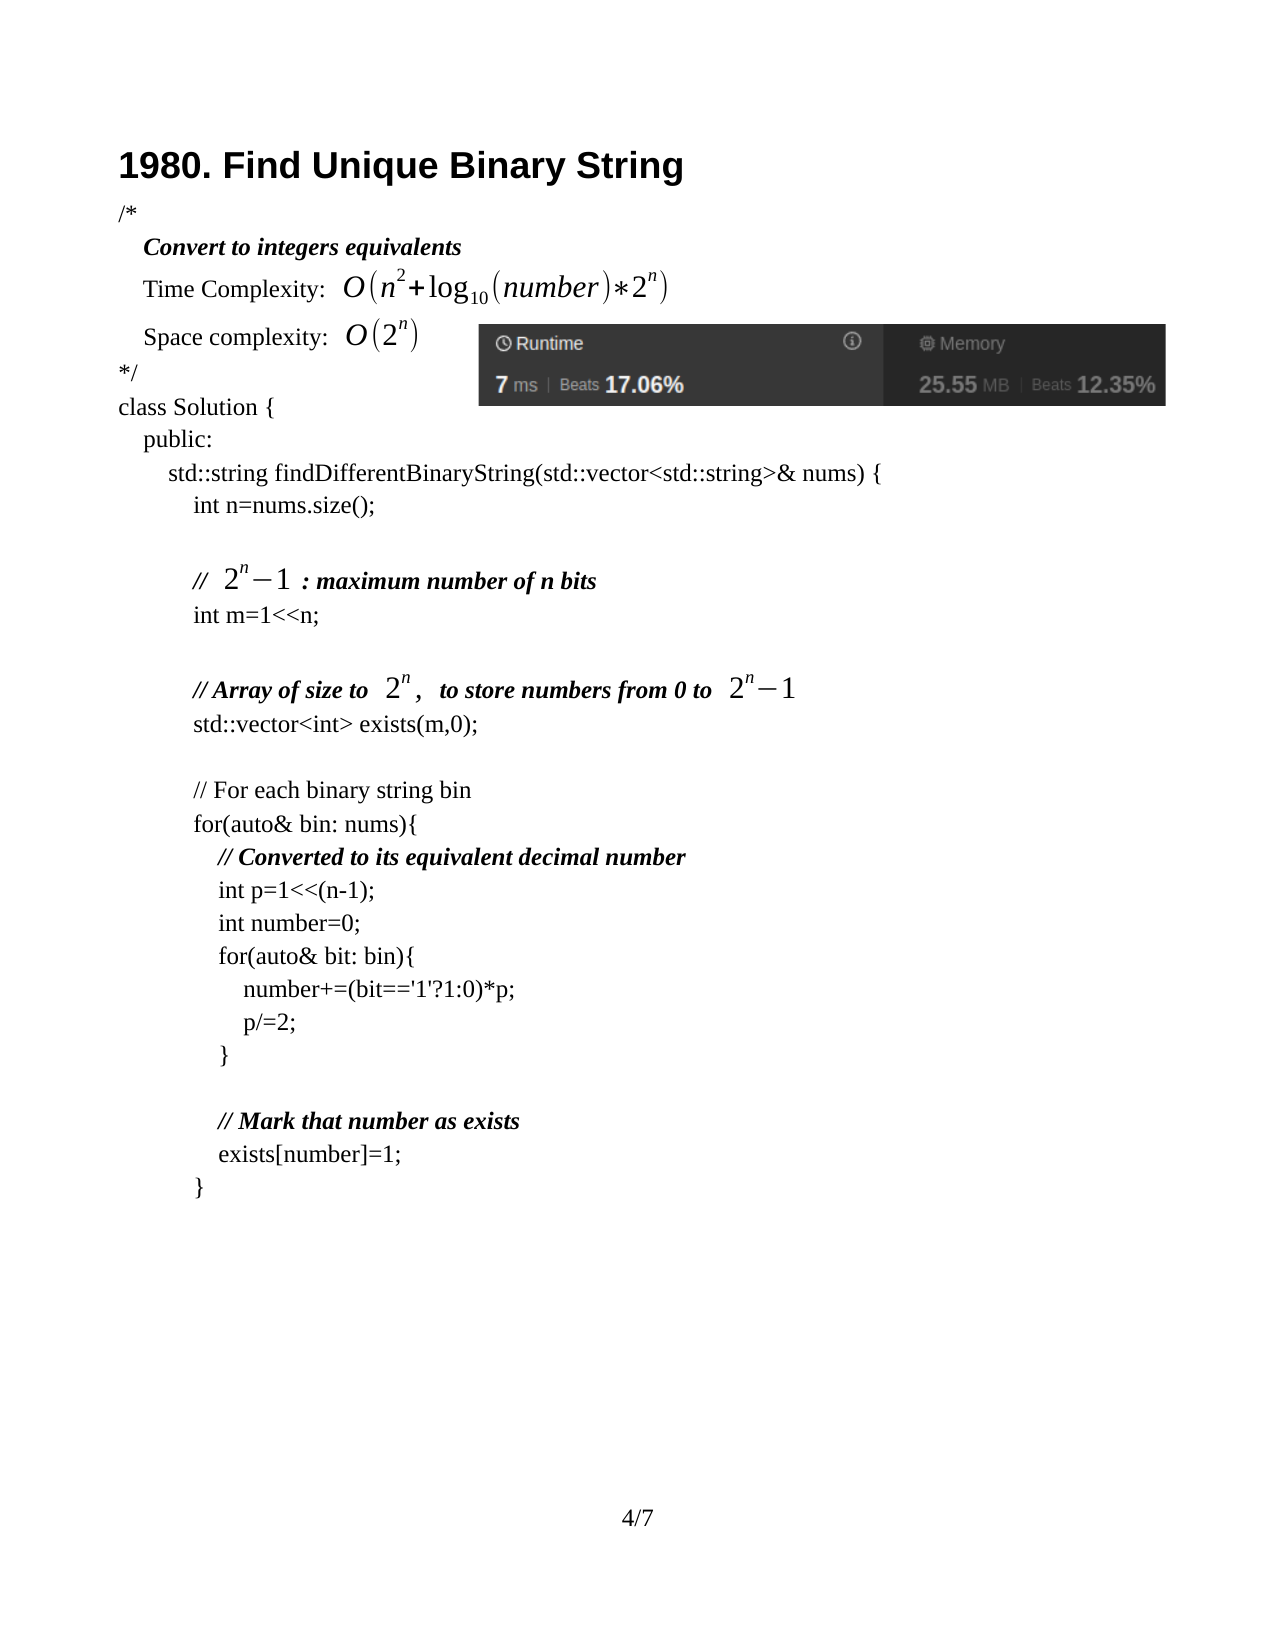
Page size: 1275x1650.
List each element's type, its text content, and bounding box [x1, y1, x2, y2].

text number+=(bit=='1'?1:0)*p; [118, 974, 1157, 1002]
text int p=1<<(n-1); [118, 875, 1157, 903]
text Convert to integers equivalents [118, 232, 1157, 261]
text std::string findDifferentBinaryString(std::vector<std::string>& nums) { [118, 458, 1157, 486]
text */ [118, 358, 478, 387]
text int n=nums.size(); [118, 491, 1157, 519]
text std::vector<int> exists(m,0); [118, 709, 1157, 738]
text int m=1<<n; [118, 600, 1157, 629]
text for(auto& bit: bin){ [118, 941, 1157, 969]
text Time Complexity: [118, 265, 1157, 308]
text // Array of size to to store numbers from 0 to [118, 666, 1157, 705]
text // Mark that number as exists [118, 1106, 1157, 1134]
text for(auto& bin: nums){ [118, 809, 1157, 837]
text // Converted to its equivalent decimal number [118, 842, 1157, 870]
picture [478, 324, 1166, 406]
text // For each binary string bin [118, 776, 1157, 804]
text exists[number]=1; [118, 1139, 1157, 1168]
text public: [118, 424, 1157, 453]
text int number=0; [118, 908, 1157, 936]
text class Solution { [118, 392, 1157, 420]
text Space complexity: [118, 313, 1157, 354]
text /* [118, 199, 1157, 227]
text p/=2; [118, 1007, 1157, 1036]
text } [118, 1040, 1157, 1068]
text } [118, 1172, 1157, 1201]
text // : maximum number of n bits [118, 557, 1157, 596]
subtitle 1980. Find Unique Binary String [118, 143, 1157, 186]
